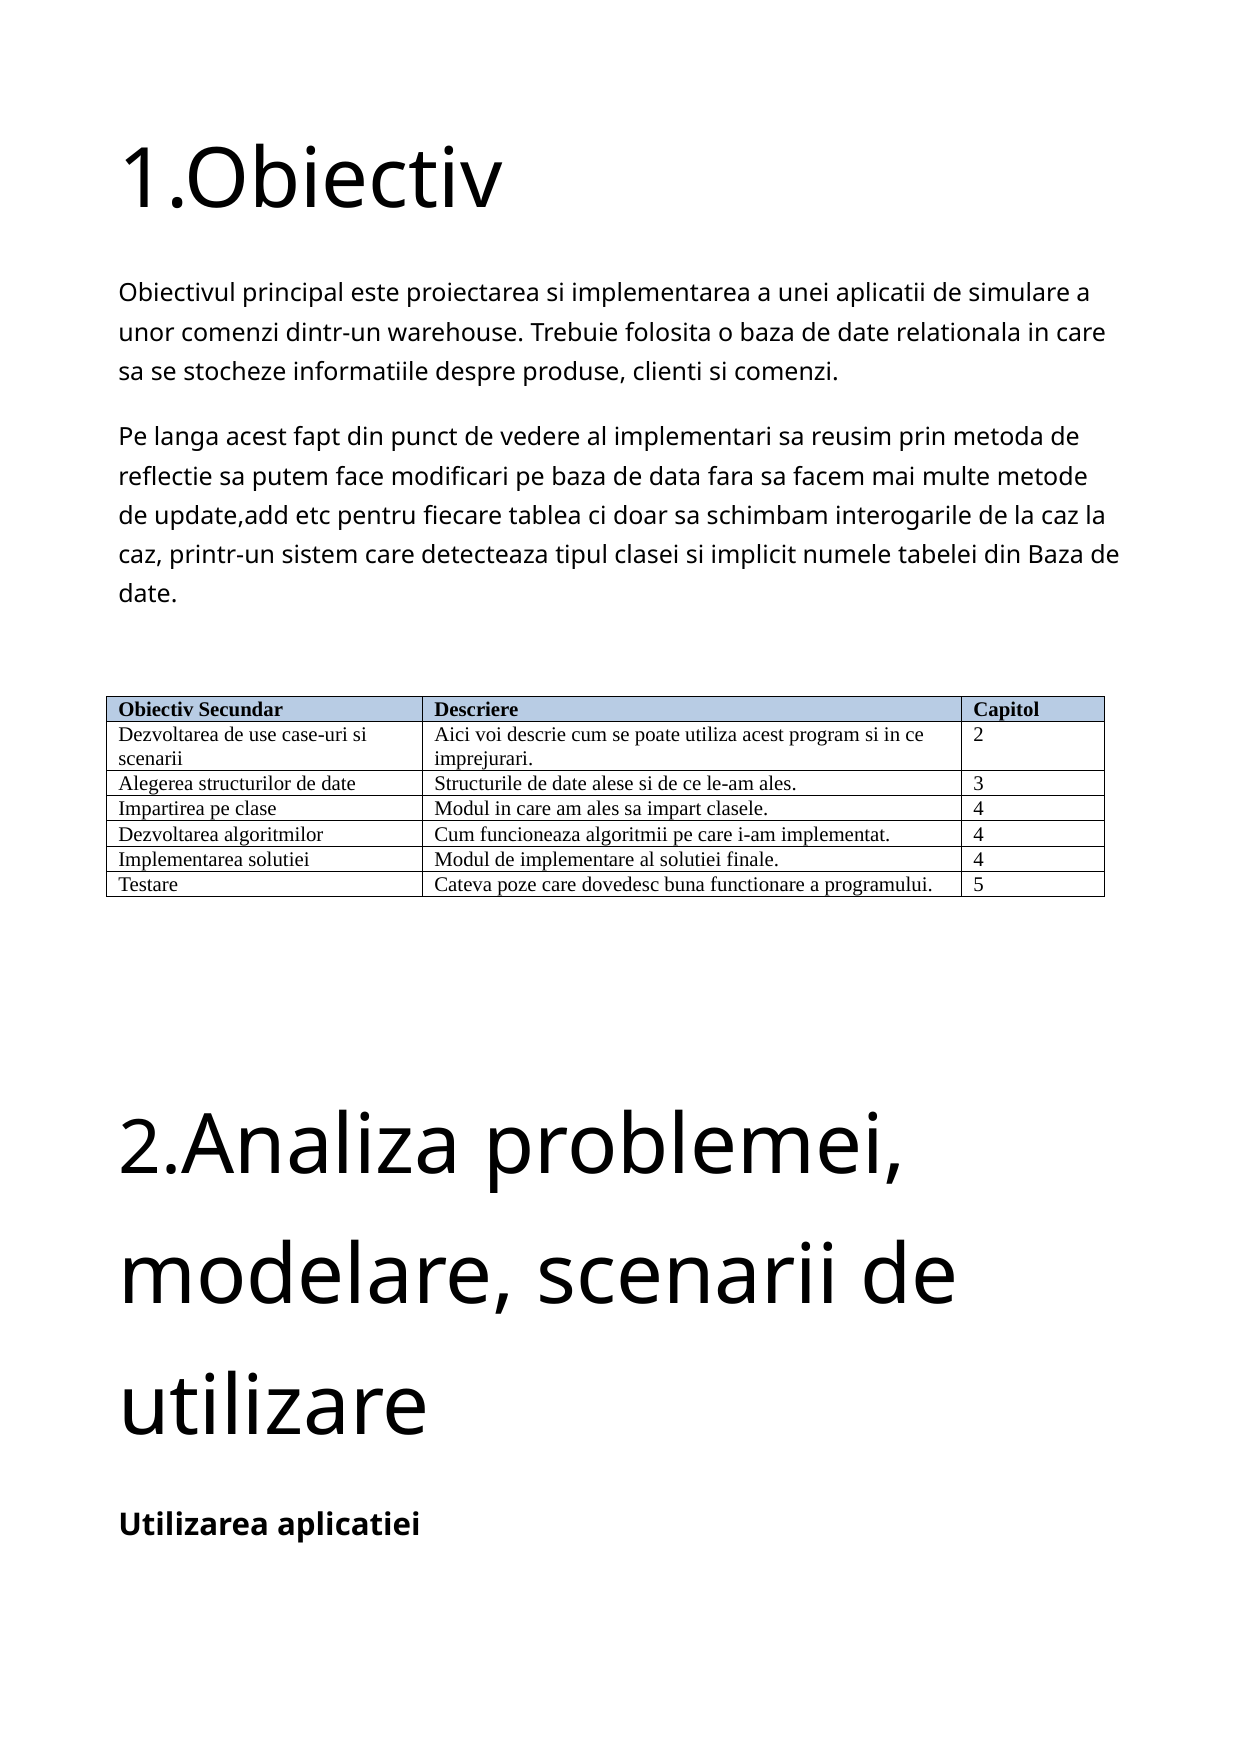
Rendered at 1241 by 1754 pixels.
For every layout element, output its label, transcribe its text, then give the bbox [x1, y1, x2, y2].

table_header Descriere [423, 697, 961, 721]
table_cell Cum funcioneaza algoritmii pe care i-am implementat. [423, 821, 961, 846]
table_cell 3 [962, 771, 1104, 795]
table_cell Impartirea pe clase [107, 796, 422, 820]
table_cell Dezvoltarea algoritmilor [107, 821, 422, 846]
text 1.Obiectiv [118, 118, 1122, 232]
table_header Obiectiv Secundar [107, 697, 422, 721]
table_cell Modul in care am ales sa impart clasele. [423, 796, 961, 820]
text Utilizarea aplicatiei [118, 1502, 1122, 1545]
table_cell Alegerea structurilor de date [107, 771, 422, 795]
table_cell 4 [962, 821, 1104, 846]
table_header Capitol [962, 697, 1104, 721]
table_cell Cateva poze care dovedesc buna functionare a programului. [423, 872, 961, 896]
table_cell Implementarea solutiei [107, 847, 422, 871]
table_cell 4 [962, 796, 1104, 820]
table_cell 4 [962, 847, 1104, 871]
text Pe langa acest fapt din punct de vedere al implementari sa reusim prin metoda de reflectie sa putem face modificari pe baza de data fara sa facem mai multe metode de update,add etc pentru fiecare tablea ci doar sa schimbam interogarile de la caz la caz, printr-un sistem care detecteaza tipul clasei si implicit numele tabelei din Baza de date. [118, 419, 1122, 610]
table_cell Dezvoltarea de use case-uri si scenarii [107, 722, 422, 770]
table_cell Testare [107, 872, 422, 896]
table_cell Aici voi descrie cum se poate utiliza acest program si in ce imprejurari. [423, 722, 961, 770]
text Obiectivul principal este proiectarea si implementarea a unei aplicatii de simulare a unor comenzi dintr-un warehouse. Trebuie folosita o baza de date relationala in care sa se stocheze informatiile despre produse, clienti si comenzi. [118, 275, 1122, 387]
table_cell 5 [962, 872, 1104, 896]
table_cell 2 [962, 722, 1104, 770]
table_cell Structurile de date alese si de ce le-am ales. [423, 771, 961, 795]
text 2.Analiza problemei, modelare, scenarii de utilizare [118, 1084, 1122, 1459]
table_cell Modul de implementare al solutiei finale. [423, 847, 961, 871]
